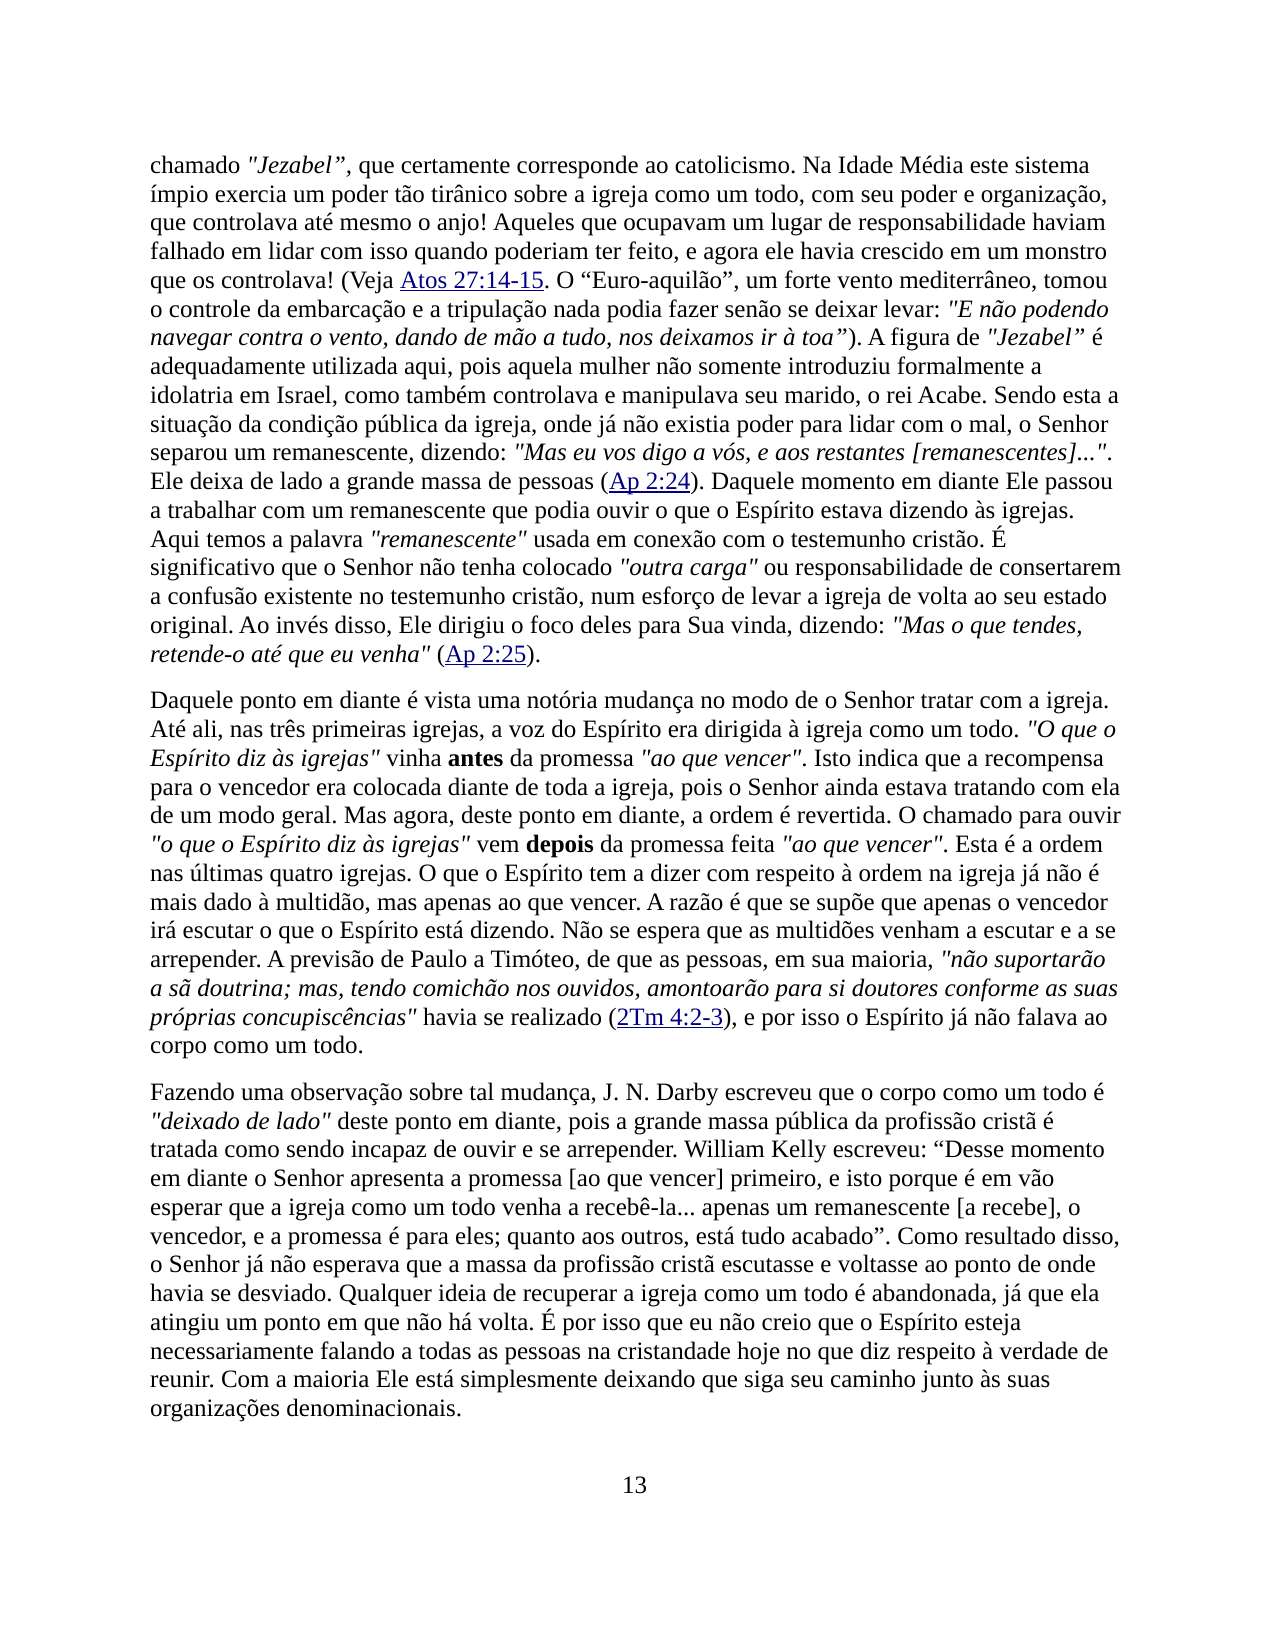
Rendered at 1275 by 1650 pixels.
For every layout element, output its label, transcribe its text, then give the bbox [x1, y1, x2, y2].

text chamado "Jezabel”, que certamente corresponde ao catolicismo. Na Idade Média este sistema ímpio exercia um poder tão tirânico sobre a igreja como um todo, com seu poder e organização, que controlava até mesmo o anjo! Aqueles que ocupavam um lugar de responsabilidade haviam falhado em lidar com isso quando poderiam ter feito, e agora ele havia crescido em um monstro que os controlava! (Veja Atos 27:14-15. O “Euro-aquilão”, um forte vento mediterrâneo, tomou o controle da embarcação e a tripulação nada podia fazer senão se deixar levar: "E não podendo navegar contra o vento, dando de mão a tudo, nos deixamos ir à toa”). A figura de "Jezabel” é adequadamente utilizada aqui, pois aquela mulher não somente introduziu formalmente a idolatria em Israel, como também controlava e manipulava seu marido, o rei Acabe. Sendo esta a situação da condição pública da igreja, onde já não existia poder para lidar com o mal, o Senhor separou um remanescente, dizendo: "Mas eu vos digo a vós, e aos restantes [remanescentes]...". Ele deixa de lado a grande massa de pessoas (Ap 2:24). Daquele momento em diante Ele passou a trabalhar com um remanescente que podia ouvir o que o Espírito estava dizendo às igrejas. Aqui temos a palavra "remanescente" usada em conexão com o testemunho cristão. É significativo que o Senhor não tenha colocado "outra carga" ou responsabilidade de consertarem a confusão existente no testemunho cristão, num esforço de levar a igreja de volta ao seu estado original. Ao invés disso, Ele dirigiu o foco deles para Sua vinda, dizendo: "Mas o que tendes, retende-o até que eu venha" (Ap 2:25). [150, 150, 1125, 667]
text Fazendo uma observação sobre tal mudança, J. N. Darby escreveu que o corpo como um todo é "deixado de lado" deste ponto em diante, pois a grande massa pública da profissão cristã é tratada como sendo incapaz de ouvir e se arrepender. William Kelly escreveu: “Desse momento em diante o Senhor apresenta a promessa [ao que vencer] primeiro, e isto porque é em vão esperar que a igreja como um todo venha a recebê-la... apenas um remanescente [a recebe], o vencedor, e a promessa é para eles; quanto aos outros, está tudo acabado”. Como resultado disso, o Senhor já não esperava que a massa da profissão cristã escutasse e voltasse ao ponto de onde havia se desviado. Qualquer ideia de recuperar a igreja como um todo é abandonada, já que ela atingiu um ponto em que não há volta. É por isso que eu não creio que o Espírito esteja necessariamente falando a todas as pessoas na cristandade hoje no que diz respeito à verdade de reunir. Com a maioria Ele está simplesmente deixando que siga seu caminho junto às suas organizações denominacionais. [150, 1077, 1125, 1422]
text Daquele ponto em diante é vista uma notória mudança no modo de o Senhor tratar com a igreja. Até ali, nas três primeiras igrejas, a voz do Espírito era dirigida à igreja como um todo. "O que o Espírito diz às igrejas" vinha antes da promessa "ao que vencer". Isto indica que a recompensa para o vencedor era colocada diante de toda a igreja, pois o Senhor ainda estava tratando com ela de um modo geral. Mas agora, deste ponto em diante, a ordem é revertida. O chamado para ouvir "o que o Espírito diz às igrejas" vem depois da promessa feita "ao que vencer". Esta é a ordem nas últimas quatro igrejas. O que o Espírito tem a dizer com respeito à ordem na igreja já não é mais dado à multidão, mas apenas ao que vencer. A razão é que se supõe que apenas o vencedor irá escutar o que o Espírito está dizendo. Não se espera que as multidões venham a escutar e a se arrepender. A previsão de Paulo a Timóteo, de que as pessoas, em sua maioria, "não suportarão a sã doutrina; mas, tendo comichão nos ouvidos, amontoarão para si doutores conforme as suas próprias concupiscências" havia se realizado (2Tm 4:2-3), e por isso o Espírito já não falava ao corpo como um todo. [150, 685, 1125, 1059]
